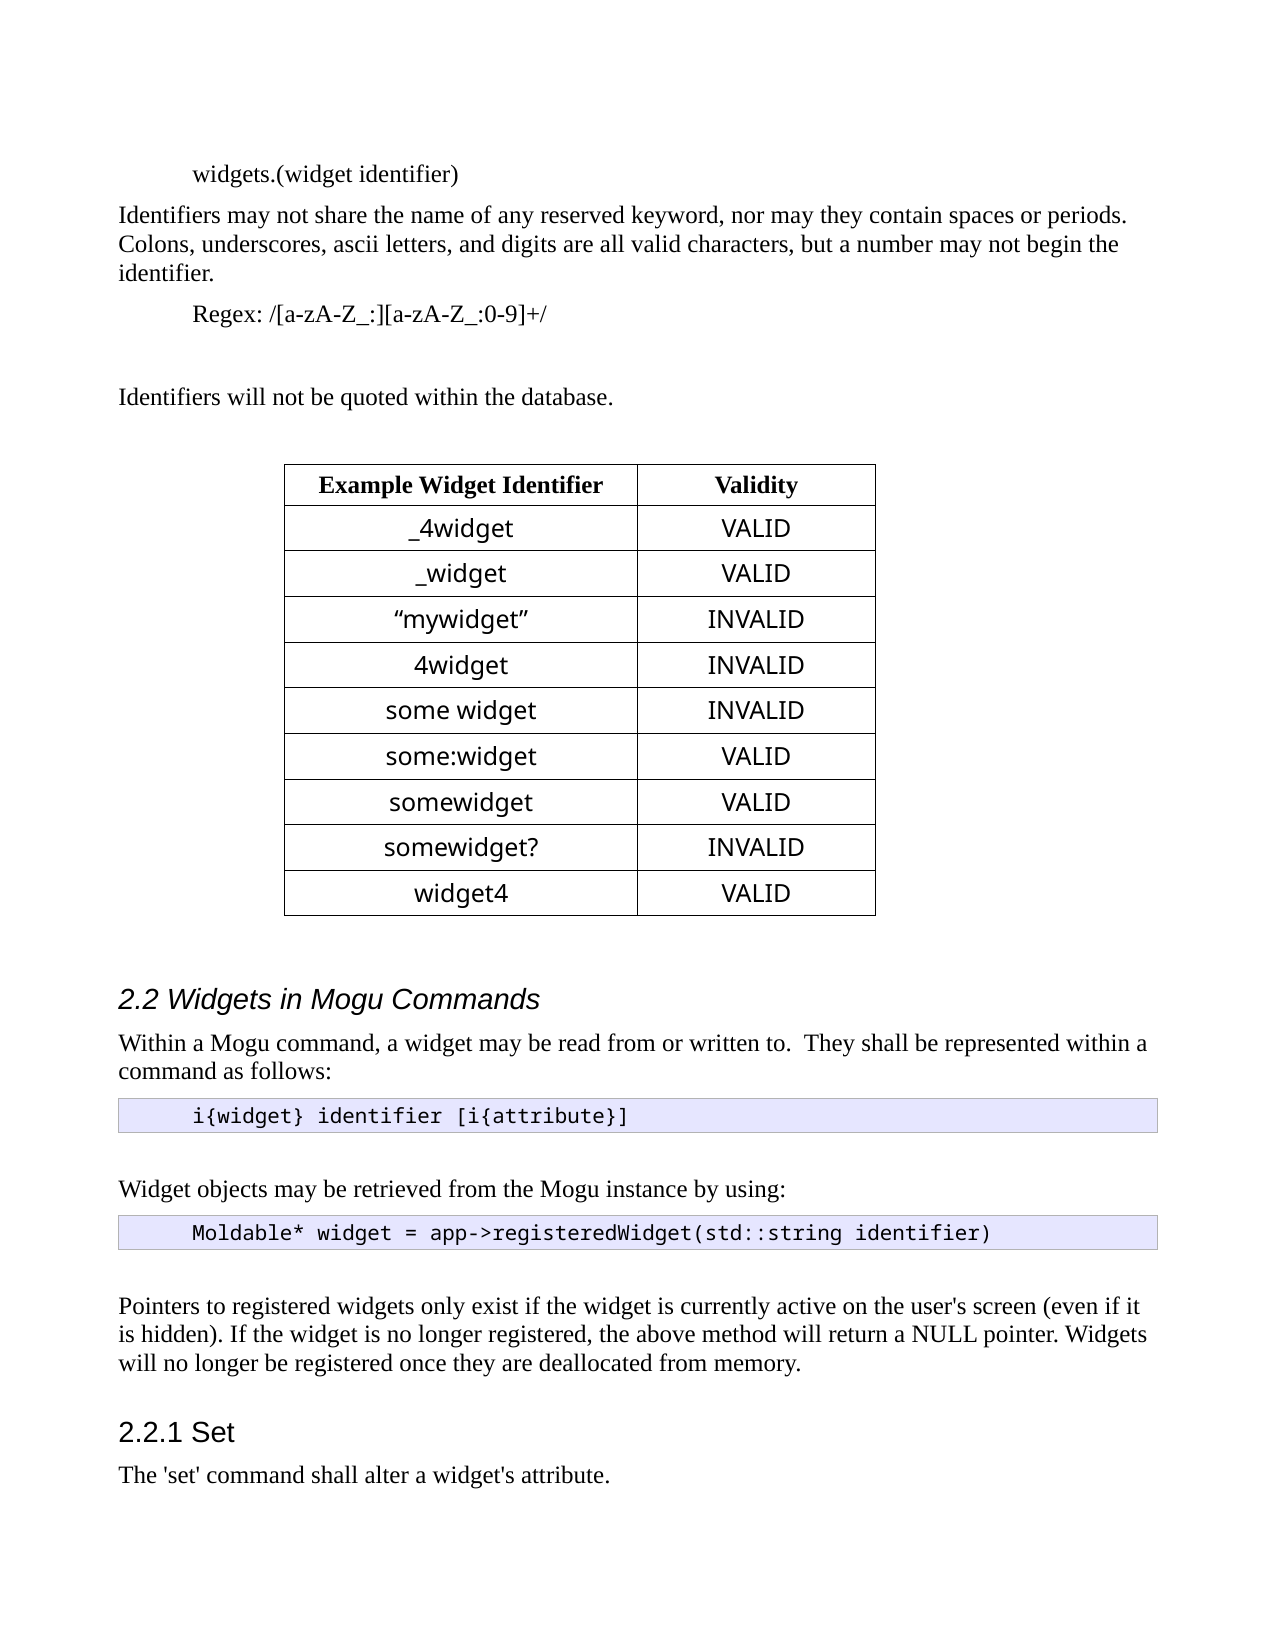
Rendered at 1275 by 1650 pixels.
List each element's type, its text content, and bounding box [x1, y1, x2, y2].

table_cell some widget [285, 688, 637, 733]
table_cell some:widget [285, 734, 637, 778]
text The 'set' command shall alter a widget's attribute. [118, 1461, 1157, 1489]
subtitle 2.2.1 Set [118, 1414, 1157, 1448]
table_header Validity [638, 465, 875, 505]
table_cell “mywidget” [285, 597, 637, 642]
table_cell VALID [638, 780, 875, 824]
table_cell _widget [285, 551, 637, 596]
table_cell INVALID [638, 597, 875, 642]
table_cell _4widget [285, 506, 637, 550]
table_cell INVALID [638, 825, 875, 870]
table_header Example Widget Identifier [285, 465, 637, 505]
text Identifiers may not share the name of any reserved keyword, nor may they contain spaces or periods. Colons, underscores, ascii letters, and digits are all valid characters, but a number may not begin the identifier. [118, 201, 1157, 287]
table_cell VALID [638, 871, 875, 915]
table_cell INVALID [638, 643, 875, 687]
table_cell VALID [638, 506, 875, 550]
table_cell somewidget? [285, 825, 637, 870]
text Within a Mogu command, a widget may be read from or written to. They shall be represented within a command as follows: [118, 1028, 1157, 1085]
text Identifiers will not be quoted within the database. [118, 382, 1157, 411]
subtitle 2.2 Widgets in Mogu Commands [118, 982, 1157, 1015]
table_cell INVALID [638, 688, 875, 733]
text i{widget} identifier [i{attribute}] [119, 1099, 1157, 1132]
text widgets.(widget identifier) [118, 159, 1157, 188]
table_cell VALID [638, 551, 875, 596]
text Pointers to registered widgets only exist if the widget is currently active on the user's screen (even if it is hidden). If the widget is no longer registered, the above method will return a NULL pointer. Widgets will no longer be registered once they are deallocated from memory. [118, 1291, 1157, 1377]
text Moldable* widget = app->registeredWidget(std::string identifier) [119, 1216, 1157, 1249]
text Regex: /[a-zA-Z_:][a-zA-Z_:0-9]+/ [118, 299, 1157, 328]
text Widget objects may be retrieved from the Mogu instance by using: [118, 1174, 1157, 1202]
table_cell somewidget [285, 780, 637, 824]
table_cell widget4 [285, 871, 637, 915]
table_cell 4widget [285, 643, 637, 687]
table_cell VALID [638, 734, 875, 778]
